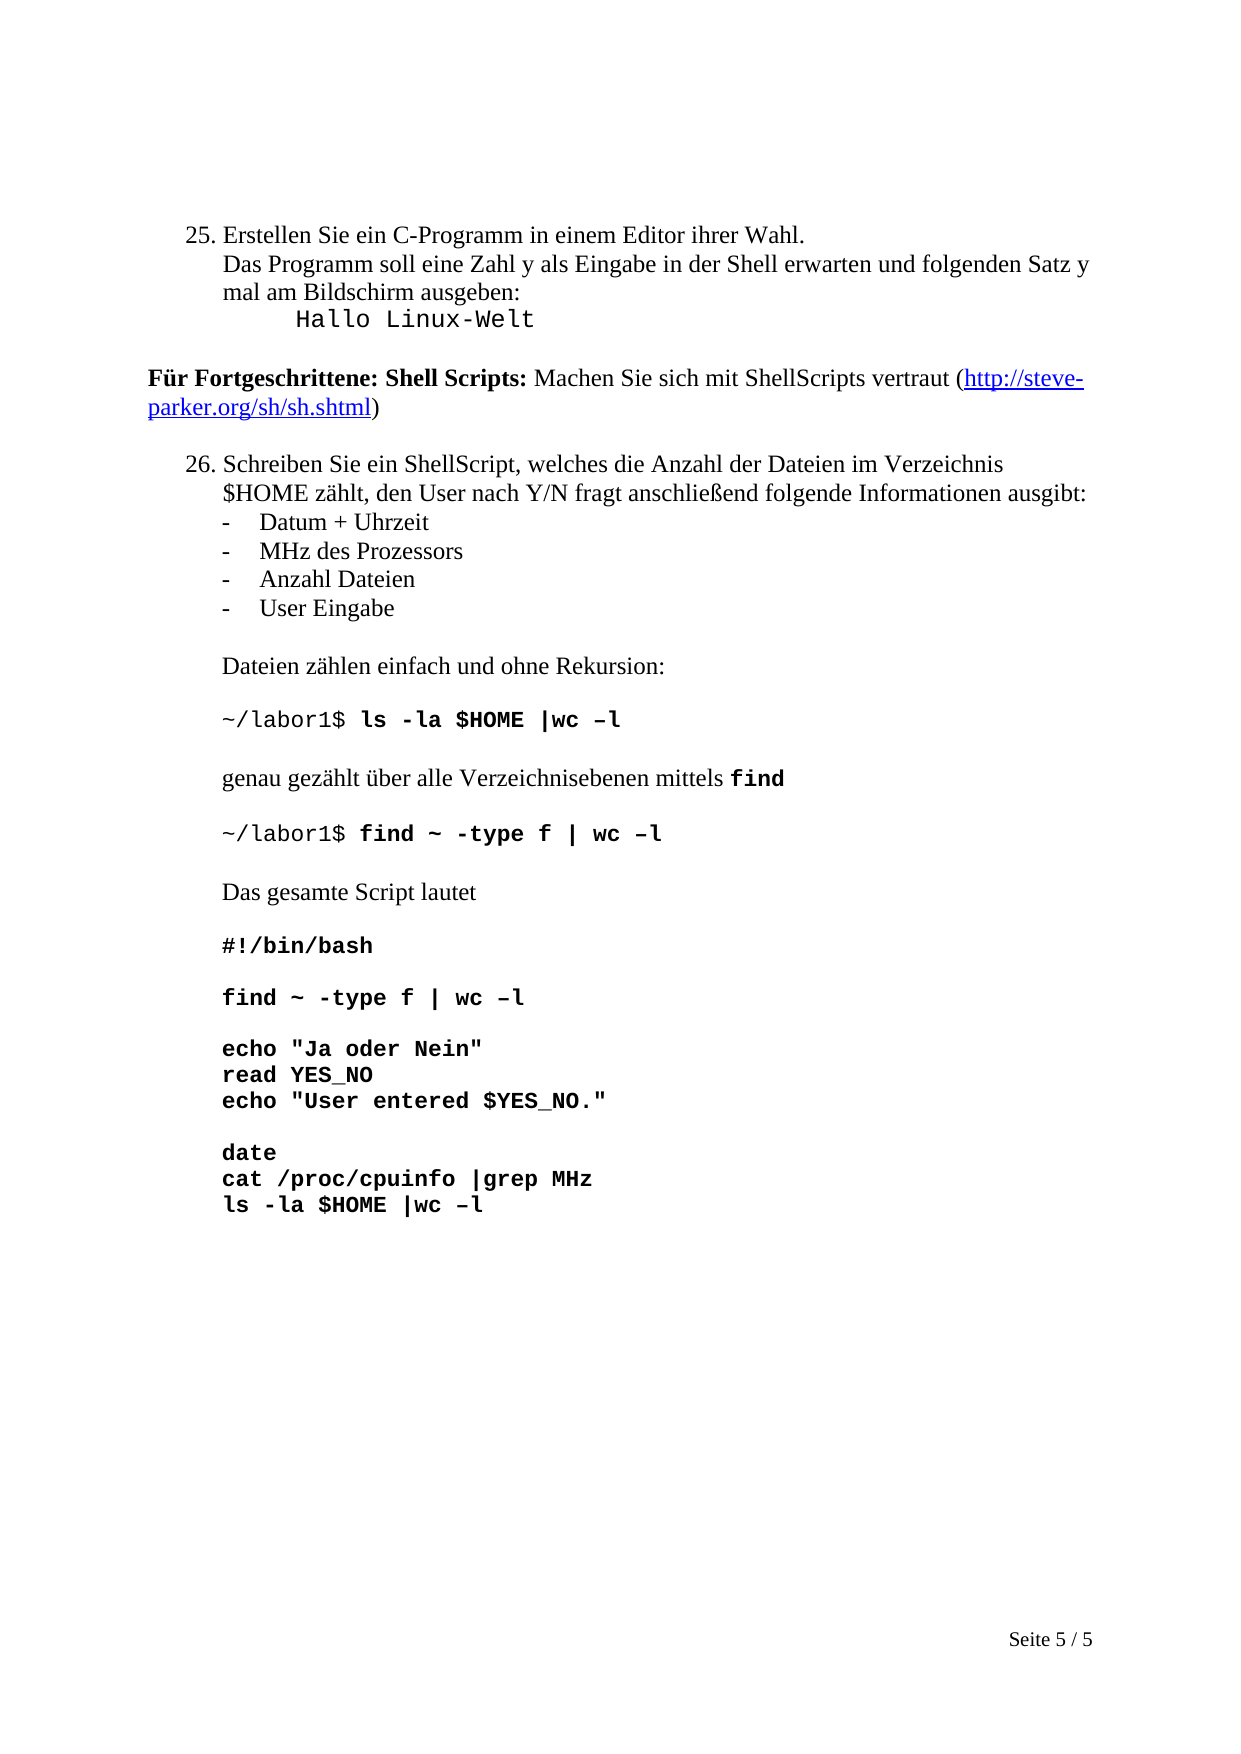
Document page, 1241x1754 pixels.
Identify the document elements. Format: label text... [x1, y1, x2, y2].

list MHz des Prozessors [222, 536, 1092, 564]
text Dateien zählen einfach und ohne Rekursion: ~/labor1$ ls -la $HOME |wc –l genau gezählt über alle Verzeichnisebenen mittels find ~/labor1$ find ~ -type f | wc –l Das gesamte Script lautet #!/bin/bash find ~ -type f | wc –l echo "Ja oder Nein" read YES_NO echo "User entered $YES_NO." date cat /proc/cpuinfo |grep MHz ls -la $HOME |wc –l [222, 622, 1092, 1248]
list User Eingabe [222, 593, 1092, 622]
list Anzahl Dateien [222, 564, 1092, 593]
list Erstellen Sie ein C-Programm in einem Editor ihrer Wahl. Das Programm soll eine Zahl y als Eingabe in der Shell erwarten und folgenden Satz y mal am Bildschirm ausgeben: Hallo Linux-Welt [185, 220, 1092, 334]
text Für Fortgeschrittene: Shell Scripts: Machen Sie sich mit ShellScripts vertraut (http://steve-parker.org/sh/sh.shtml) [148, 334, 1092, 449]
list Schreiben Sie ein ShellScript, welches die Anzahl der Dateien im Verzeichnis $HOME zählt, den User nach Y/N fragt anschließend folgende Informationen ausgibt: [185, 449, 1092, 507]
list [185, 162, 1092, 220]
list Datum + Uhrzeit [222, 507, 1092, 536]
